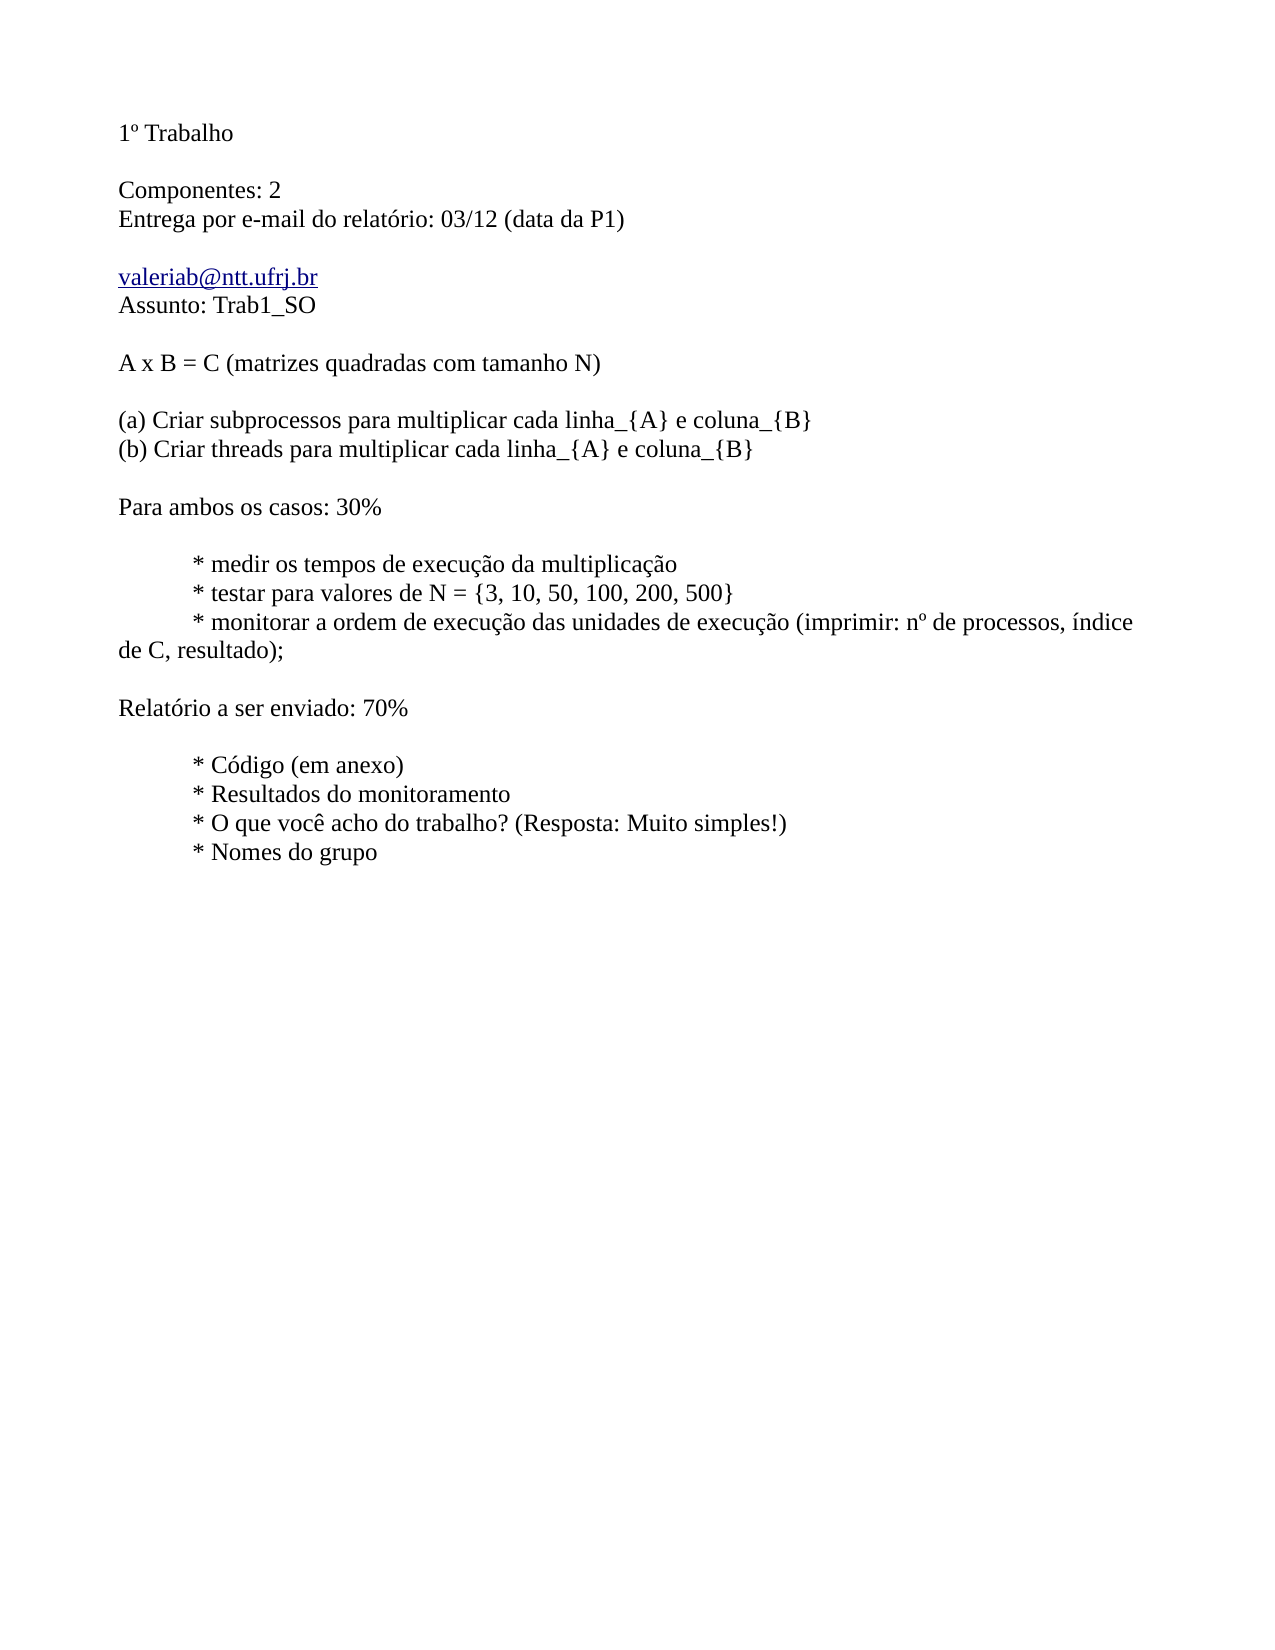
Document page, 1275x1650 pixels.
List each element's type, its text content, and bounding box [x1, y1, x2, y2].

text (a) Criar subprocessos para multiplicar cada linha_{A} e coluna_{B} [118, 406, 1157, 434]
text Componentes: 2 [118, 176, 1157, 204]
text * medir os tempos de execução da multiplicação [118, 549, 1157, 578]
text A x B = C (matrizes quadradas com tamanho N) [118, 348, 1157, 377]
text * monitorar a ordem de execução das unidades de execução (imprimir: nº de processos, índice de C, resultado); [118, 607, 1157, 664]
text Entrega por e-mail do relatório: 03/12 (data da P1) [118, 204, 1157, 233]
text 1º Trabalho [118, 118, 1157, 147]
text Para ambos os casos: 30% [118, 492, 1157, 521]
text Assunto: Trab1_SO [118, 291, 1157, 319]
text * Resultados do monitoramento [118, 779, 1157, 808]
text * testar para valores de N = {3, 10, 50, 100, 200, 500} [118, 578, 1157, 607]
text (b) Criar threads para multiplicar cada linha_{A} e coluna_{B} [118, 434, 1157, 463]
text * Nomes do grupo [118, 837, 1157, 866]
text Relatório a ser enviado: 70% [118, 693, 1157, 722]
text * Código (em anexo) [118, 751, 1157, 779]
text * O que você acho do trabalho? (Resposta: Muito simples!) [118, 808, 1157, 837]
text valeriab@ntt.ufrj.br [118, 262, 1157, 291]
